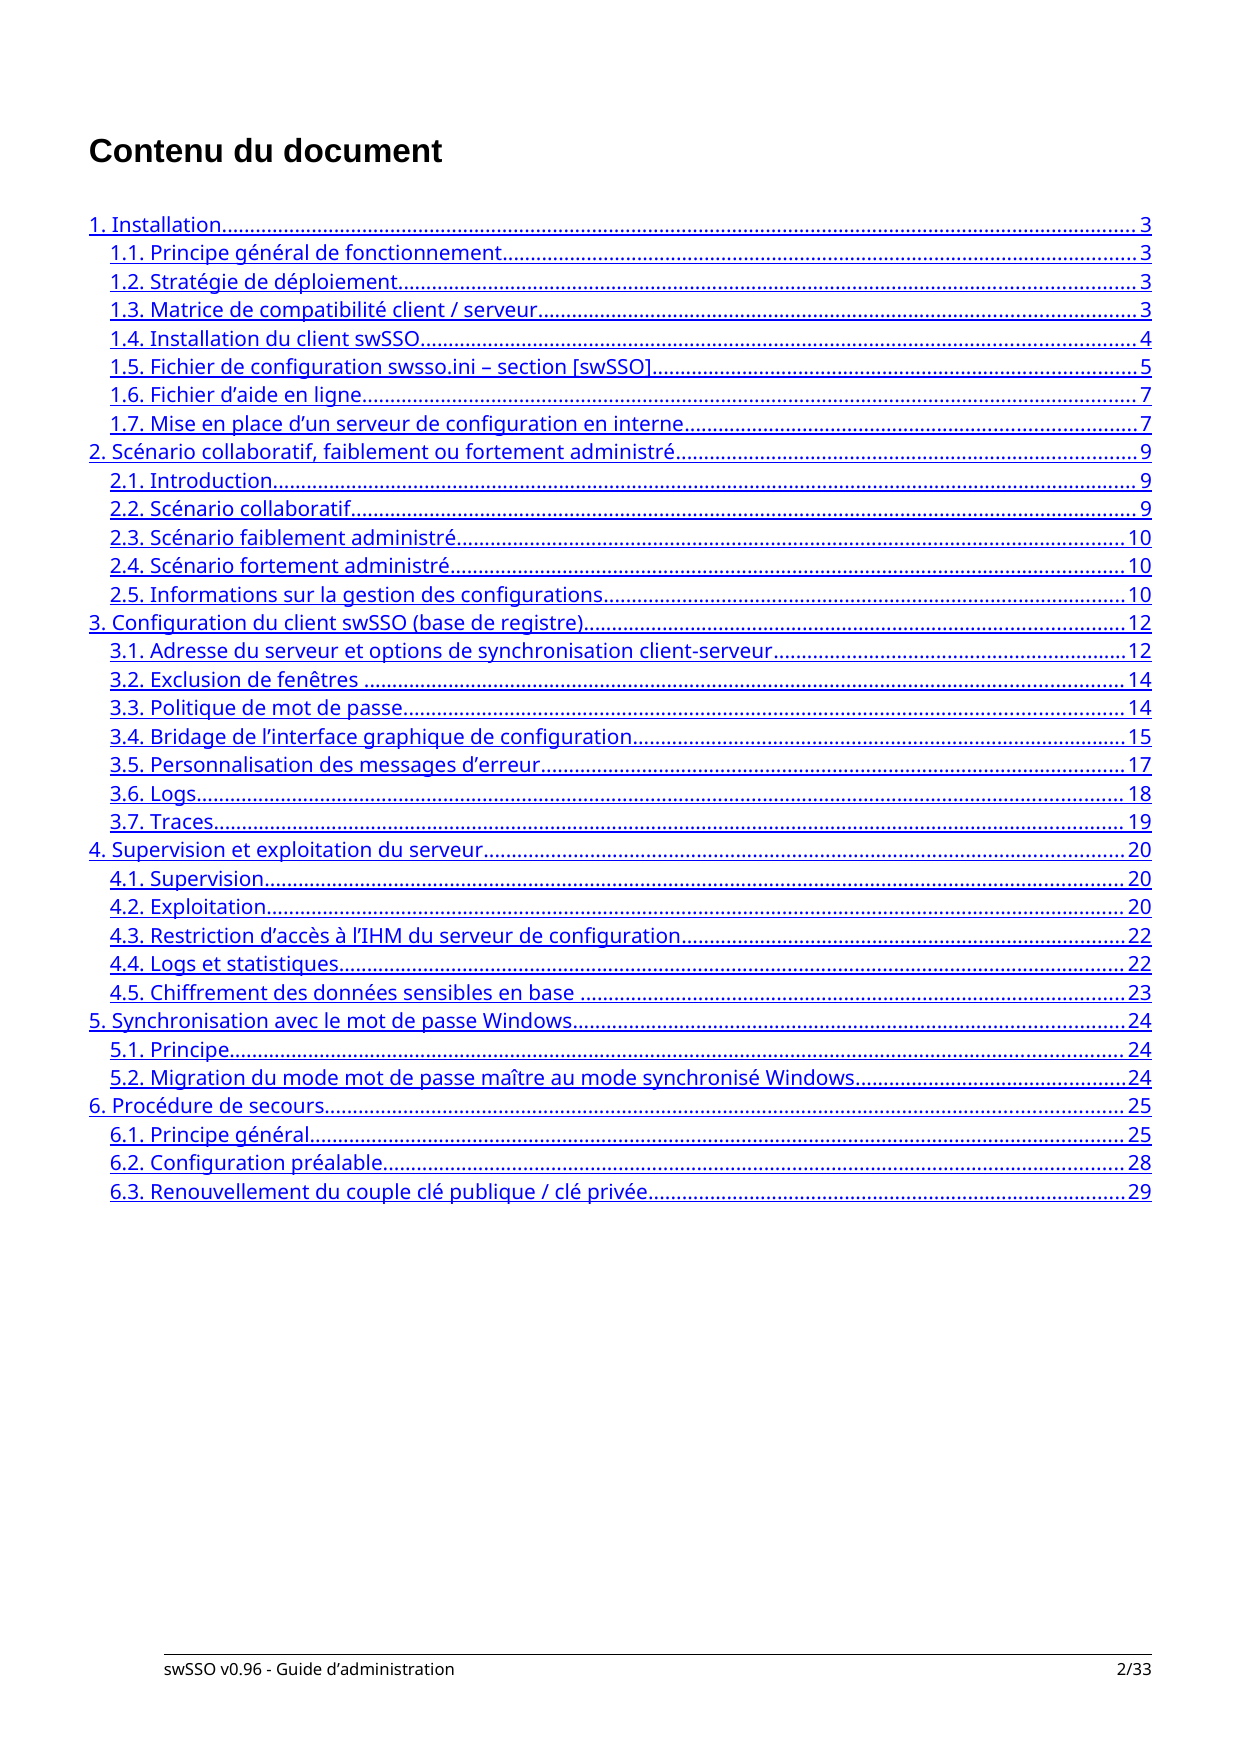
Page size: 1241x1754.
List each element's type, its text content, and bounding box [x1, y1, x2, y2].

text 3. Configuration du client swSSO (base de registre) 12 [89, 608, 1152, 632]
text 1.1. Principe général de fonctionnement 3 [109, 238, 1152, 263]
text [109, 775, 1152, 779]
text 2.4. Scénario fortement administré 10 [109, 551, 1152, 575]
text 3.2. Exclusion de fenêtres 14 [109, 665, 1152, 689]
text [109, 974, 1152, 978]
text 2.5. Informations sur la gestion des configurations 10 [109, 580, 1152, 604]
text 6. Procédure de secours 25 [89, 1092, 1152, 1116]
text [109, 576, 1152, 580]
text 3.1. Adresse du serveur et options de synchronisation client-serveur 12 [109, 637, 1152, 661]
text 3.6. Logs 18 [109, 779, 1152, 803]
text 3.4. Bridage de l’interface graphique de configuration 15 [109, 722, 1152, 746]
text 2.1. Introduction 9 [109, 466, 1152, 490]
text 4.1. Supervision 20 [109, 864, 1152, 888]
text 6.2. Configuration préalable 28 [109, 1148, 1152, 1173]
text 2. Scénario collaboratif, faiblement ou fortement administré 9 [89, 437, 1152, 462]
text 3.5. Personnalisation des messages d’erreur 17 [109, 750, 1152, 774]
text 6.3. Renouvellement du couple clé publique / clé privée 29 [109, 1177, 1152, 1201]
text 1.7. Mise en place d’un serveur de configuration en interne 7 [109, 409, 1152, 433]
text [109, 519, 1152, 523]
text 1.2. Stratégie de déploiement 3 [109, 267, 1152, 291]
text [109, 1088, 1152, 1092]
text 4.4. Logs et statistiques 22 [109, 949, 1152, 973]
text 1.5. Fichier de configuration swsso.ini – section [swSSO] 5 [109, 352, 1152, 376]
text [109, 832, 1152, 836]
text 4.3. Restriction d’accès à l’IHM du serveur de configuration 22 [109, 921, 1152, 945]
text 5. Synchronisation avec le mot de passe Windows 24 [89, 1006, 1152, 1030]
text 1. Installation 3 [89, 210, 1152, 234]
text 1.6. Fichier d’aide en ligne 7 [109, 381, 1152, 405]
text 1.4. Installation du client swSSO 4 [109, 324, 1152, 348]
text [109, 320, 1152, 324]
text 2.3. Scénario faiblement administré 10 [109, 523, 1152, 547]
text 1.3. Matrice de compatibilité client / serveur 3 [109, 295, 1152, 319]
text 5.1. Principe 24 [109, 1035, 1152, 1059]
text 6.1. Principe général 25 [109, 1120, 1152, 1144]
text 5.2. Migration du mode mot de passe maître au mode synchronisé Windows 24 [109, 1063, 1152, 1087]
text Contenu du document [89, 131, 1152, 169]
text 4.2. Exploitation 20 [109, 892, 1152, 917]
text [109, 377, 1152, 381]
text 2.2. Scénario collaboratif 9 [109, 494, 1152, 518]
text 3.7. Traces 19 [109, 807, 1152, 831]
text 3.3. Politique de mot de passe 14 [109, 693, 1152, 718]
text 4. Supervision et exploitation du serveur 20 [89, 836, 1152, 860]
text 4.5. Chiffrement des données sensibles en base 23 [109, 978, 1152, 1002]
